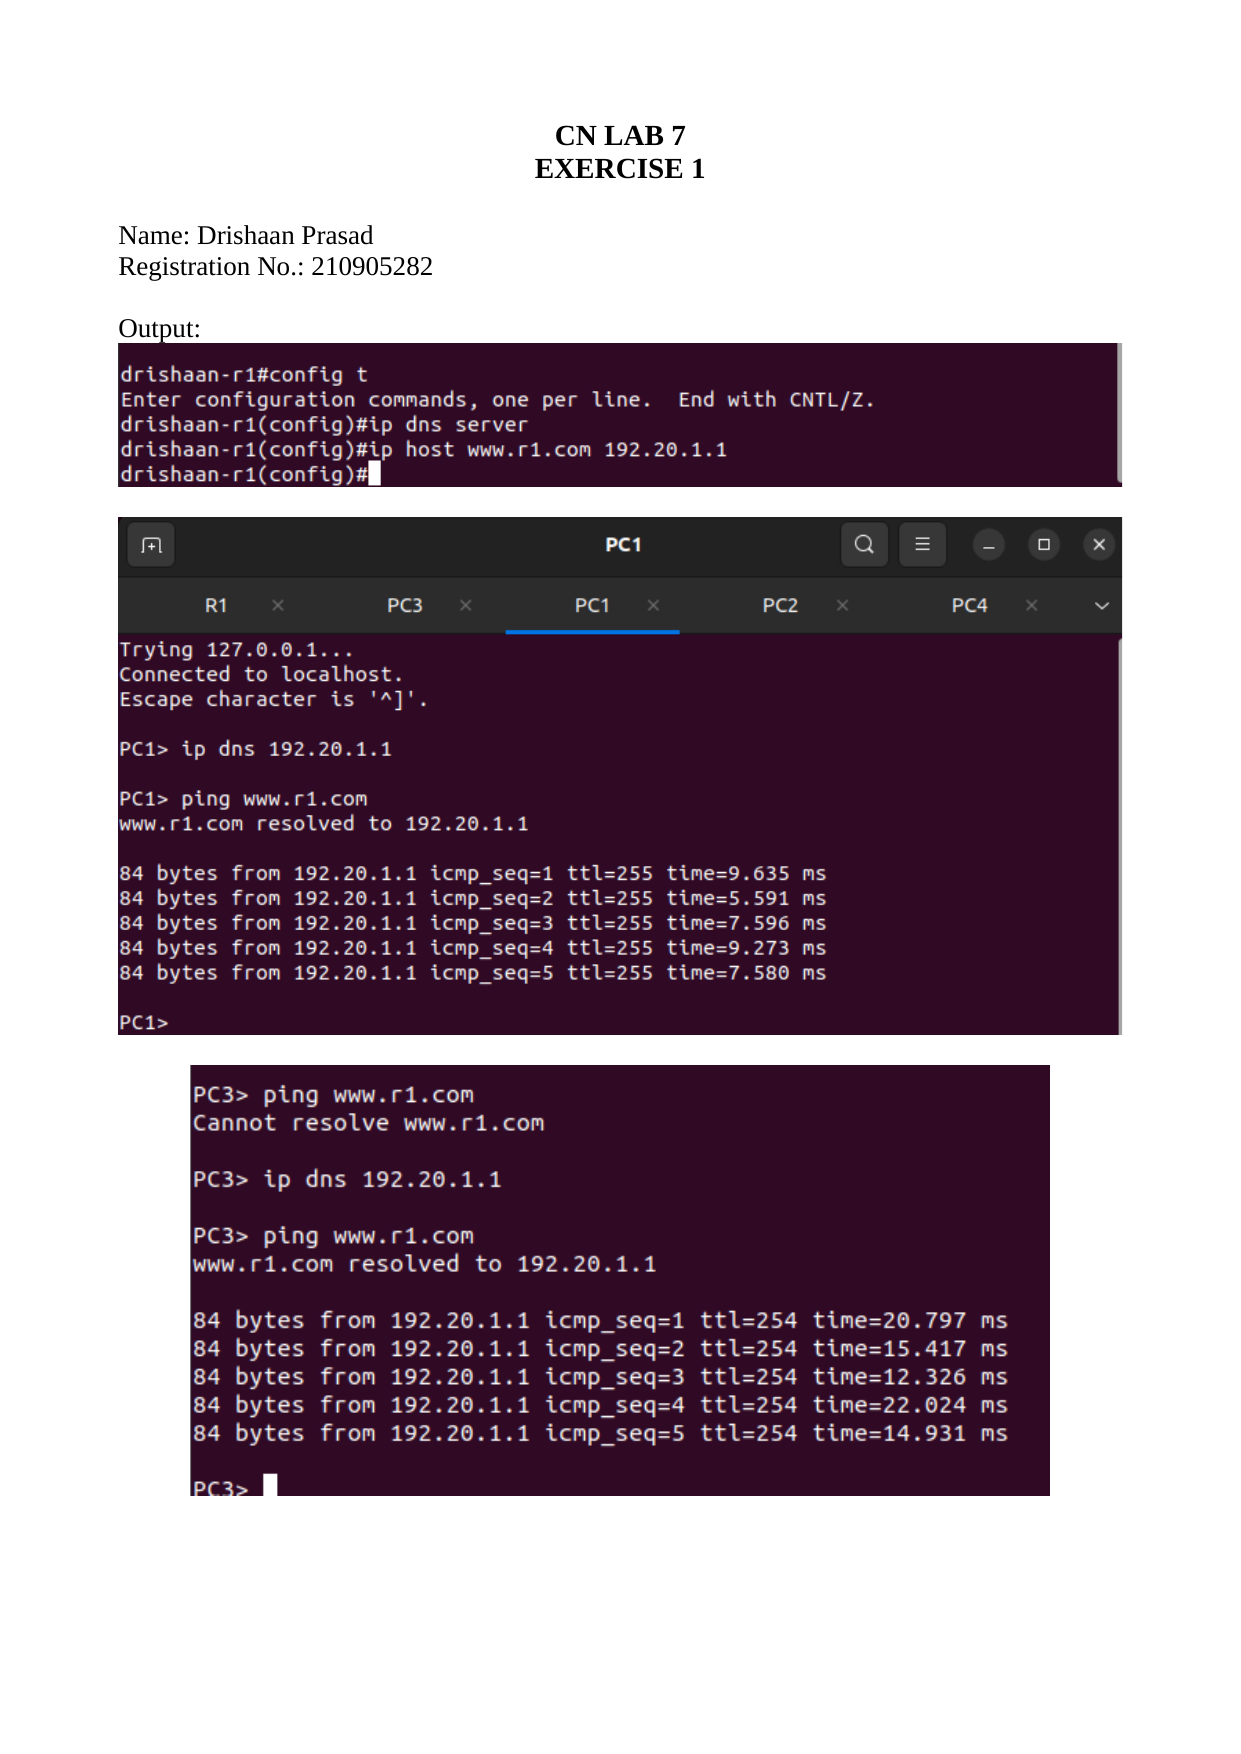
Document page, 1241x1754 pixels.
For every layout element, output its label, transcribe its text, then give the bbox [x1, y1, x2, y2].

text Output: [118, 312, 1122, 343]
text Name: Drishaan Prasad [118, 219, 1122, 250]
text EXERCISE 1 [118, 152, 1122, 185]
text Registration No.: 210905282 [118, 250, 1122, 281]
picture [118, 343, 1123, 487]
text CN LAB 7 [118, 118, 1122, 152]
picture [190, 1065, 1050, 1496]
picture [118, 517, 1123, 1035]
